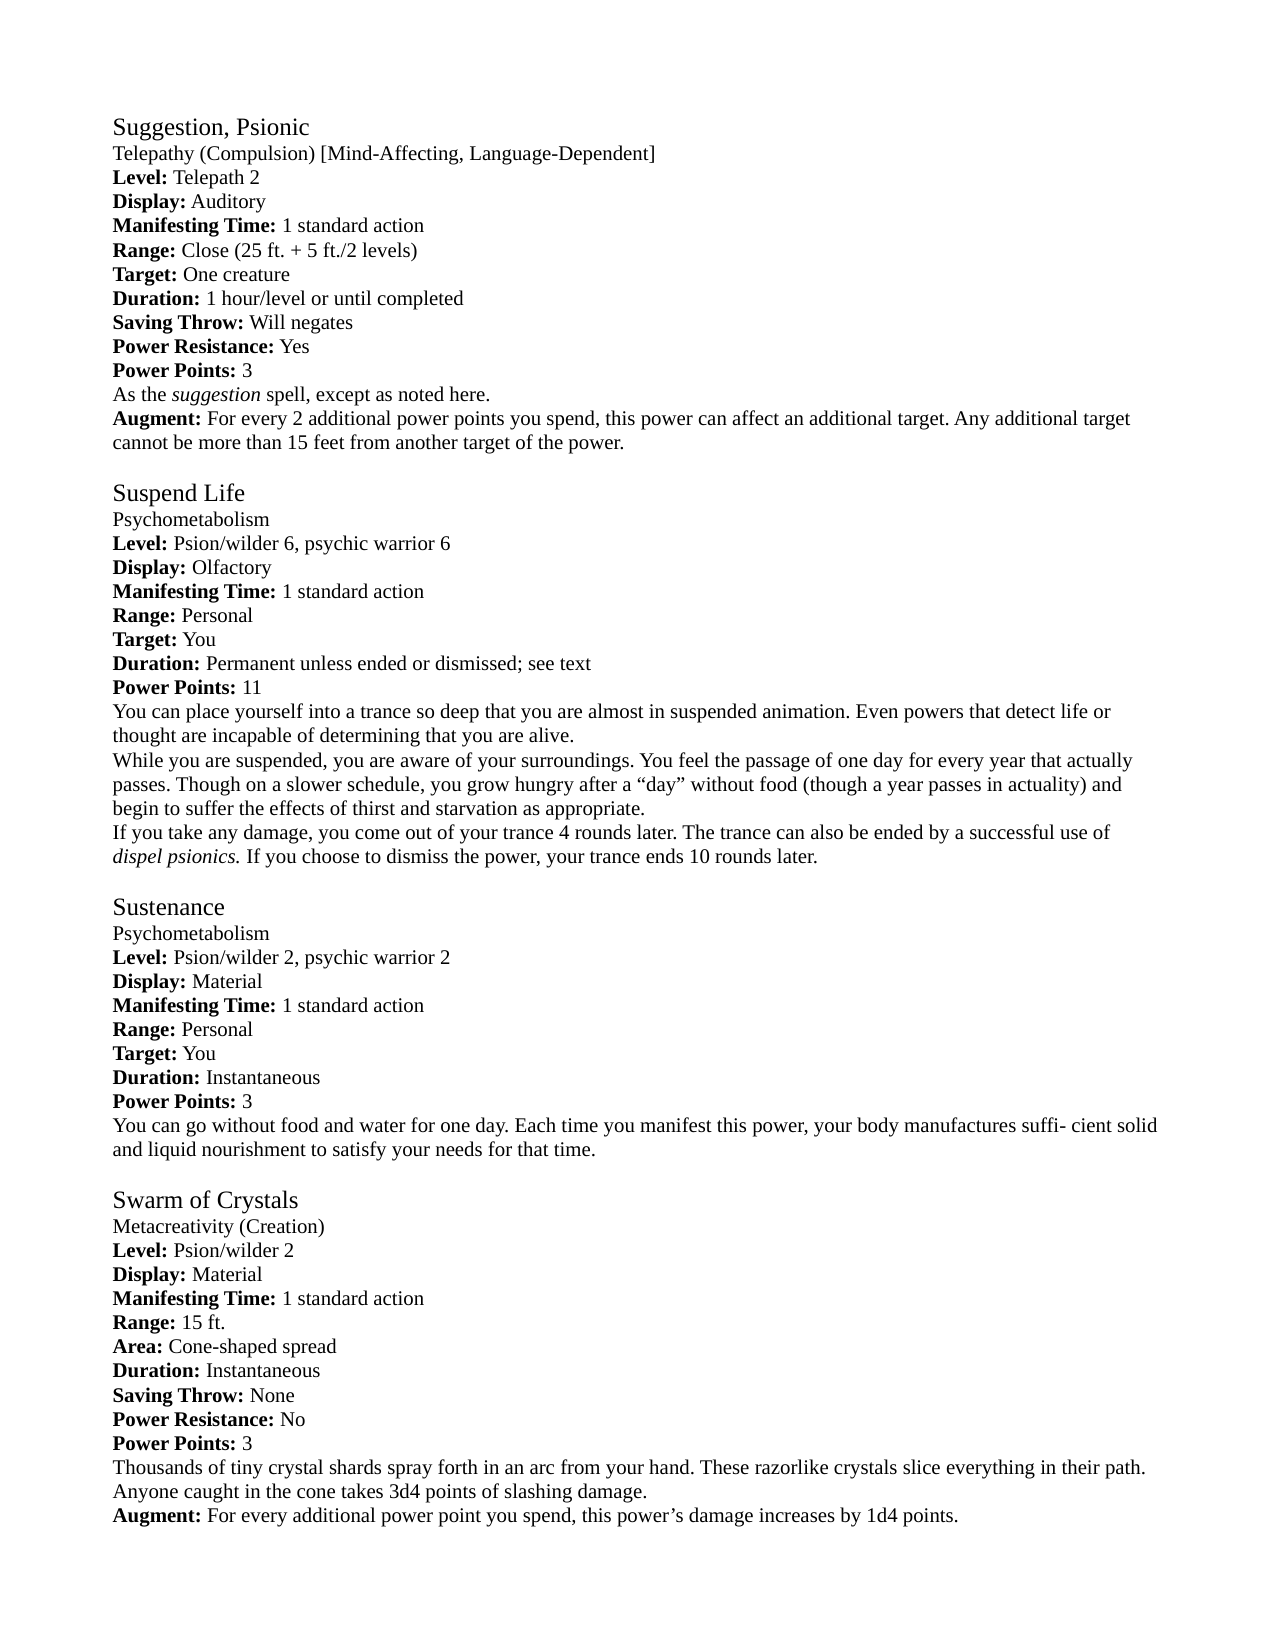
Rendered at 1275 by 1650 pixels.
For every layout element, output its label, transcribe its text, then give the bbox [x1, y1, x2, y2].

text Display: Material [112, 1262, 1162, 1286]
text Display: Auditory [112, 189, 1162, 213]
text Level: Telepath 2 [112, 165, 1162, 189]
text Thousands of tiny crystal shards spray forth in an arc from your hand. These razorlike crystals slice everything in their path. Anyone caught in the cone takes 3d4 points of slashing damage. [112, 1455, 1162, 1503]
text You can place yourself into a trance so deep that you are almost in suspended animation. Even powers that detect life or thought are incapable of determining that you are alive. [112, 699, 1162, 747]
text Duration: Instantaneous [112, 1065, 1162, 1089]
text Metacreativity (Creation) [112, 1214, 1162, 1238]
text Power Points: 3 [112, 358, 1162, 382]
text As the suggestion spell, except as noted here. [112, 382, 1162, 406]
text Duration: Instantaneous [112, 1358, 1162, 1382]
text Range: Personal [112, 1017, 1162, 1041]
text Area: Cone-shaped spread [112, 1334, 1162, 1358]
text Display: Olfactory [112, 555, 1162, 579]
text Manifesting Time: 1 standard action [112, 213, 1162, 237]
text Augment: For every additional power point you spend, this power’s damage increases by 1d4 points. [112, 1503, 1162, 1527]
text Range: 15 ft. [112, 1310, 1162, 1334]
text If you take any damage, you come out of your trance 4 rounds later. The trance can also be ended by a successful use of dispel psionics. If you choose to dismiss the power, your trance ends 10 rounds later. [112, 820, 1162, 868]
text Target: You [112, 627, 1162, 651]
text Level: Psion/wilder 2, psychic warrior 2 [112, 945, 1162, 969]
subtitle Sustenance [112, 892, 1162, 921]
text Range: Personal [112, 603, 1162, 627]
text Duration: Permanent unless ended or dismissed; see text [112, 651, 1162, 675]
text Power Points: 3 [112, 1431, 1162, 1455]
text Power Points: 3 [112, 1089, 1162, 1113]
text Saving Throw: Will negates [112, 310, 1162, 334]
text Target: One creature [112, 262, 1162, 286]
subtitle Swarm of Crystals [112, 1185, 1162, 1214]
text Psychometabolism [112, 507, 1162, 531]
subtitle Suggestion, Psionic [112, 112, 1162, 141]
text Manifesting Time: 1 standard action [112, 579, 1162, 603]
text Target: You [112, 1041, 1162, 1065]
text While you are suspended, you are aware of your surroundings. You feel the passage of one day for every year that actually passes. Though on a slower schedule, you grow hungry after a “day” without food (though a year passes in actuality) and begin to suffer the effects of thirst and starvation as appropriate. [112, 747, 1162, 820]
subtitle Suspend Life [112, 478, 1162, 507]
text Duration: 1 hour/level or until completed [112, 286, 1162, 310]
text Telepathy (Compulsion) [Mind-Affecting, Language-Dependent] [112, 141, 1162, 165]
text Manifesting Time: 1 standard action [112, 993, 1162, 1017]
text Power Points: 11 [112, 675, 1162, 699]
text Saving Throw: None [112, 1382, 1162, 1407]
text Range: Close (25 ft. + 5 ft./2 levels) [112, 237, 1162, 262]
text Level: Psion/wilder 6, psychic warrior 6 [112, 531, 1162, 555]
text Psychometabolism [112, 921, 1162, 945]
text Manifesting Time: 1 standard action [112, 1286, 1162, 1310]
text Power Resistance: No [112, 1407, 1162, 1431]
text Display: Material [112, 969, 1162, 993]
text Augment: For every 2 additional power points you spend, this power can affect an additional target. Any additional target cannot be more than 15 feet from another target of the power. [112, 406, 1162, 454]
text Power Resistance: Yes [112, 334, 1162, 358]
text You can go without food and water for one day. Each time you manifest this power, your body manufactures suffi- cient solid and liquid nourishment to satisfy your needs for that time. [112, 1113, 1162, 1161]
text Level: Psion/wilder 2 [112, 1238, 1162, 1262]
